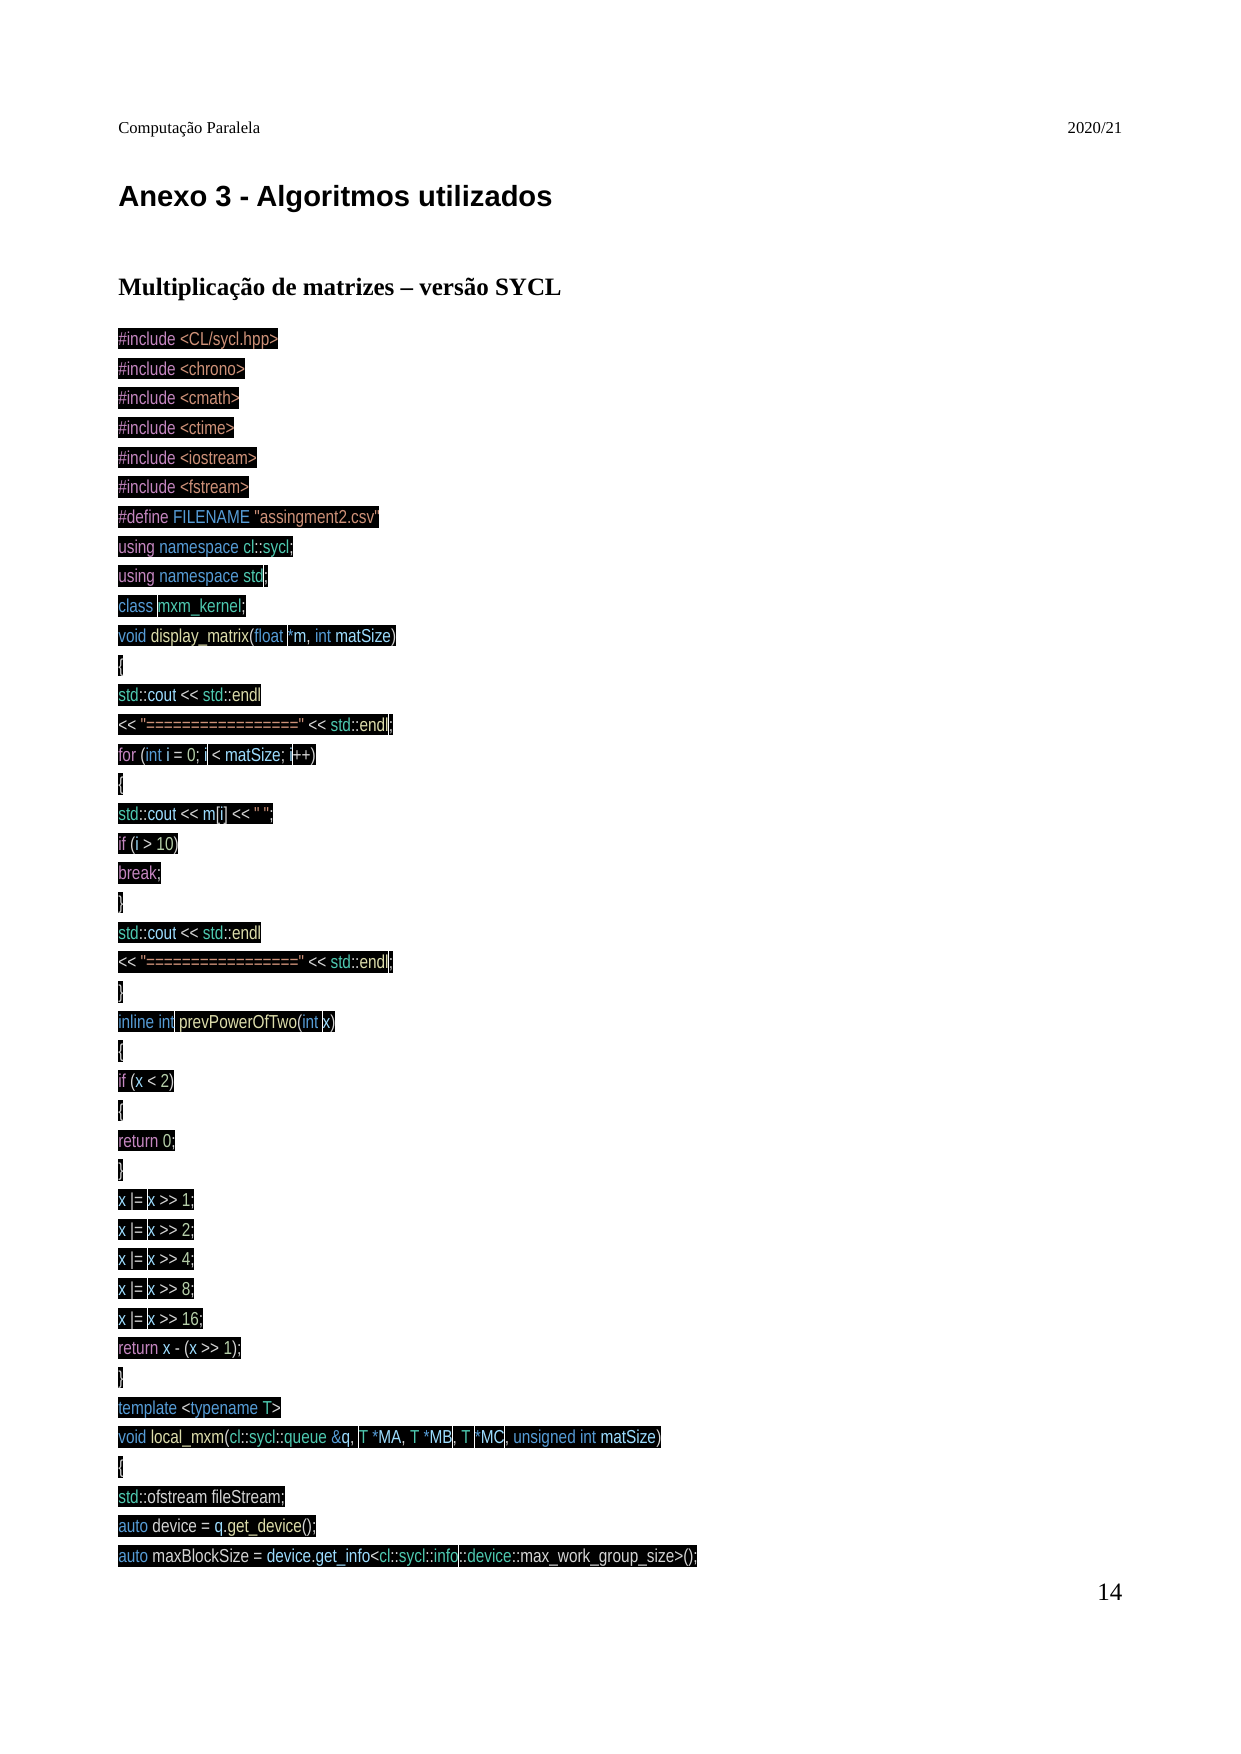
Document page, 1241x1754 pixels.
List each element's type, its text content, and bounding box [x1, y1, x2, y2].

text #include <chrono> [118, 349, 1122, 379]
text std::cout << std::endl [118, 913, 1122, 943]
text auto device = q.get_device(); [118, 1507, 1122, 1537]
text << "=================" << std::endl; [118, 706, 1122, 735]
text } [118, 1359, 1122, 1388]
text return x - (x >> 1); [118, 1329, 1122, 1359]
text using namespace std; [118, 557, 1122, 587]
text auto maxBlockSize = device.get_info<cl::sycl::info::device::max_work_group_size>(); [118, 1537, 1122, 1567]
text } [118, 973, 1122, 1003]
text break; [118, 854, 1122, 884]
text { [118, 1032, 1122, 1062]
text { [118, 1092, 1122, 1121]
text x |= x >> 16; [118, 1299, 1122, 1329]
text inline int prevPowerOfTwo(int x) [118, 1003, 1122, 1032]
text } [118, 884, 1122, 913]
text } [118, 1151, 1122, 1181]
subtitle Anexo 3 - Algoritmos utilizados [118, 178, 1122, 212]
text if (i > 10) [118, 824, 1122, 854]
text class mxm_kernel; [118, 587, 1122, 617]
text x |= x >> 4; [118, 1240, 1122, 1270]
text template <typename T> [118, 1388, 1122, 1418]
text Multiplicação de matrizes – versão SYCL [118, 272, 1122, 301]
text void local_mxm(cl::sycl::queue &q, T *MA, T *MB, T *MC, unsigned int matSize) [118, 1418, 1122, 1448]
text x |= x >> 8; [118, 1270, 1122, 1299]
text x |= x >> 1; [118, 1181, 1122, 1210]
text for (int i = 0; i < matSize; i++) [118, 735, 1122, 765]
text #include <CL/sycl.hpp> [118, 320, 1122, 349]
text << "=================" << std::endl; [118, 943, 1122, 973]
text std::ofstream fileStream; [118, 1478, 1122, 1507]
text { [118, 1448, 1122, 1478]
text { [118, 765, 1122, 795]
text void display_matrix(float *m, int matSize) [118, 617, 1122, 646]
text { [118, 646, 1122, 676]
text using namespace cl::sycl; [118, 528, 1122, 557]
text std::cout << m[i] << " "; [118, 795, 1122, 824]
text #define FILENAME "assingment2.csv" [118, 498, 1122, 528]
text x |= x >> 2; [118, 1210, 1122, 1240]
text return 0; [118, 1121, 1122, 1151]
text #include <cmath> [118, 379, 1122, 409]
text if (x < 2) [118, 1062, 1122, 1092]
text #include <ctime> [118, 409, 1122, 438]
text std::cout << std::endl [118, 676, 1122, 706]
text #include <fstream> [118, 468, 1122, 498]
text #include <iostream> [118, 438, 1122, 468]
